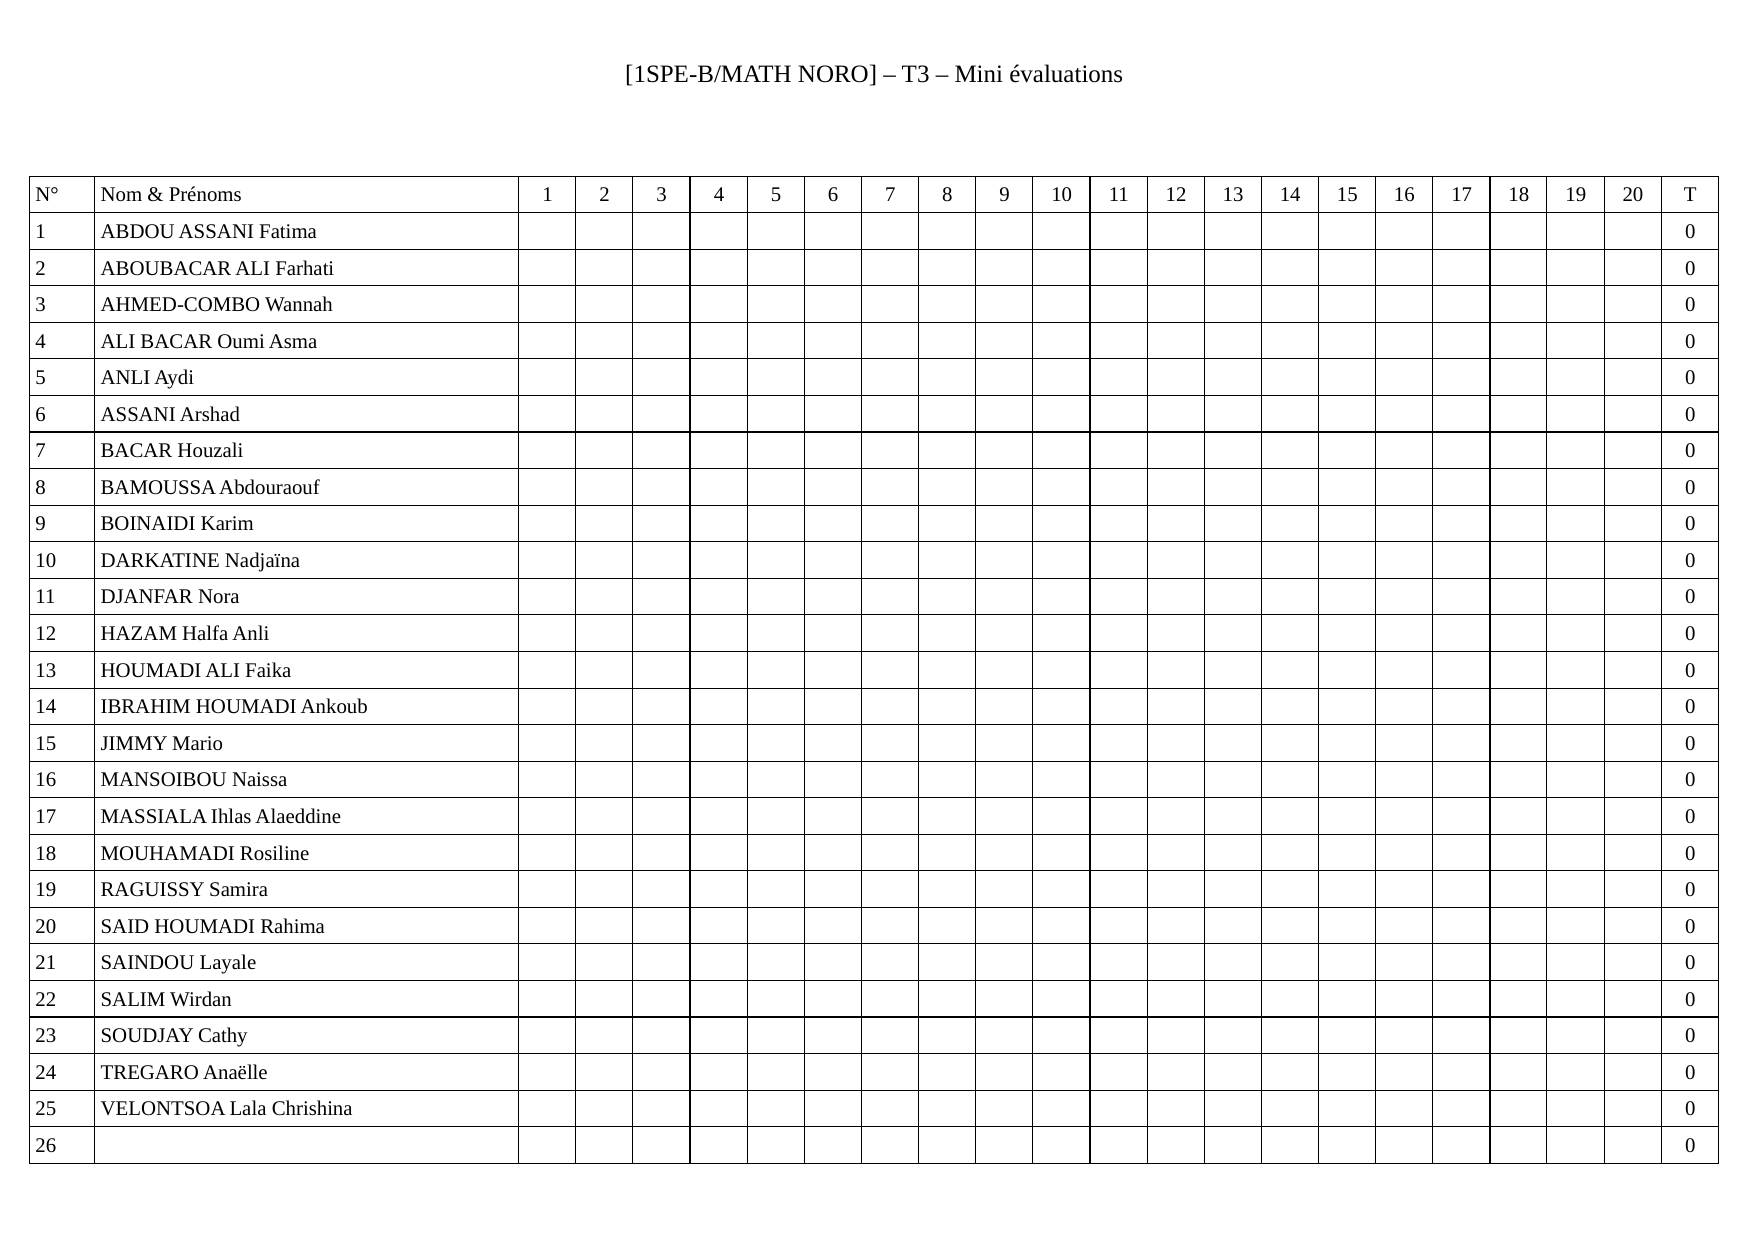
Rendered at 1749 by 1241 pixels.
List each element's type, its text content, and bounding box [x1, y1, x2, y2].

table_cell [519, 944, 575, 980]
table_cell [1433, 579, 1489, 614]
table_cell [862, 542, 918, 578]
table_cell [1091, 762, 1147, 797]
table_cell [633, 286, 689, 322]
table_cell [1433, 762, 1489, 797]
table_cell HOUMADI ALI Faika [95, 652, 518, 687]
table_cell [805, 652, 861, 687]
table_cell [1205, 359, 1261, 395]
table_cell [633, 323, 689, 358]
table_cell [1605, 835, 1661, 870]
table_header 19 [1547, 177, 1604, 212]
table_cell [1433, 1091, 1489, 1126]
table_cell 0 [1662, 542, 1718, 578]
table_cell 4 [30, 323, 94, 358]
table_cell [919, 615, 975, 651]
table_cell [805, 1091, 861, 1126]
table_cell [805, 725, 861, 761]
table_cell ABOUBACAR ALI Farhati [95, 250, 518, 285]
table_cell [1547, 1127, 1604, 1163]
table_cell [1605, 469, 1661, 504]
table_cell HAZAM Halfa Anli [95, 615, 518, 651]
table_cell [576, 359, 632, 395]
table_cell [1033, 981, 1089, 1016]
table_cell [1319, 762, 1375, 797]
table_cell SALIM Wirdan [95, 981, 518, 1016]
table_cell [1319, 286, 1375, 322]
table_cell [805, 359, 861, 395]
table_cell [1547, 286, 1604, 322]
table_header 11 [1091, 177, 1147, 212]
table_cell [1491, 213, 1546, 249]
table_cell 14 [30, 689, 94, 724]
table_cell [1205, 323, 1261, 358]
table_cell [633, 615, 689, 651]
table_cell 0 [1662, 396, 1718, 431]
table_cell [1205, 615, 1261, 651]
table_cell [576, 286, 632, 322]
table_cell DARKATINE Nadjaïna [95, 542, 518, 578]
table_cell [919, 396, 975, 431]
table_cell [1433, 1054, 1489, 1089]
table_header T [1662, 177, 1718, 212]
table_cell [976, 433, 1032, 468]
table_cell [1433, 871, 1489, 907]
table_cell [1319, 579, 1375, 614]
table_cell [576, 615, 632, 651]
table_cell [1376, 286, 1432, 322]
table_cell [576, 542, 632, 578]
table_cell [576, 835, 632, 870]
table_header 3 [633, 177, 689, 212]
table_cell [1205, 1091, 1261, 1126]
table_cell [748, 944, 804, 980]
table_cell [633, 579, 689, 614]
table_cell [1376, 981, 1432, 1016]
table_cell [691, 981, 747, 1016]
table_cell 0 [1662, 1127, 1718, 1163]
table_cell [1148, 542, 1204, 578]
table_cell [1605, 689, 1661, 724]
table_cell [1148, 798, 1204, 834]
table_cell [862, 871, 918, 907]
table_cell [691, 250, 747, 285]
table_cell [919, 433, 975, 468]
table_cell [1547, 213, 1604, 249]
table_cell [1148, 725, 1204, 761]
table_cell [1433, 689, 1489, 724]
table_cell [1319, 652, 1375, 687]
table_header 5 [748, 177, 804, 212]
table_cell [1433, 250, 1489, 285]
table_cell [1262, 323, 1318, 358]
table_cell [748, 725, 804, 761]
table_cell [862, 762, 918, 797]
table_cell [1205, 542, 1261, 578]
table_cell [919, 725, 975, 761]
table_cell [1491, 981, 1546, 1016]
table_cell [1205, 652, 1261, 687]
table_cell [1319, 1054, 1375, 1089]
table_cell [976, 798, 1032, 834]
table_header 2 [576, 177, 632, 212]
table_cell [1205, 286, 1261, 322]
table_cell [748, 798, 804, 834]
table_cell [1205, 1054, 1261, 1089]
table_cell [919, 1127, 975, 1163]
table_cell [1376, 871, 1432, 907]
table_cell [576, 469, 632, 504]
table_cell [1319, 396, 1375, 431]
table_cell [862, 433, 918, 468]
table_cell [1376, 689, 1432, 724]
table_cell 26 [30, 1127, 94, 1163]
table_header 13 [1205, 177, 1261, 212]
table_cell [1033, 1091, 1089, 1126]
table_cell [1605, 725, 1661, 761]
table_cell [1547, 506, 1604, 541]
table_cell [1033, 396, 1089, 431]
table_cell [919, 286, 975, 322]
table_cell [862, 250, 918, 285]
table_cell [1033, 652, 1089, 687]
table_cell [1262, 908, 1318, 943]
table_cell [1376, 652, 1432, 687]
table_cell [1433, 725, 1489, 761]
table_cell [1605, 652, 1661, 687]
table_cell [633, 689, 689, 724]
table_cell [1433, 1127, 1489, 1163]
table_cell [1605, 396, 1661, 431]
table_cell [805, 615, 861, 651]
table_cell [576, 1018, 632, 1053]
table_cell [633, 542, 689, 578]
table_cell [805, 396, 861, 431]
table_cell 0 [1662, 1054, 1718, 1089]
table_cell [976, 1127, 1032, 1163]
table_cell [862, 835, 918, 870]
table_cell 19 [30, 871, 94, 907]
table_cell [1262, 469, 1318, 504]
table_cell [1262, 359, 1318, 395]
table_cell [1148, 433, 1204, 468]
table_cell [1033, 1127, 1089, 1163]
table_cell [1148, 1054, 1204, 1089]
table_cell [576, 250, 632, 285]
table_cell [748, 1127, 804, 1163]
table_cell 21 [30, 944, 94, 980]
table_cell [862, 615, 918, 651]
table_cell [805, 908, 861, 943]
table_cell [576, 908, 632, 943]
table_cell [1376, 908, 1432, 943]
table_cell [519, 469, 575, 504]
table_cell [1148, 689, 1204, 724]
table_header 12 [1148, 177, 1204, 212]
table_cell [1319, 689, 1375, 724]
table_cell [1262, 798, 1318, 834]
table_cell [1262, 835, 1318, 870]
table_cell [576, 871, 632, 907]
table_cell [1148, 1018, 1204, 1053]
table_cell [1605, 286, 1661, 322]
table_cell [1491, 1127, 1546, 1163]
table_cell [862, 469, 918, 504]
table_cell [1376, 835, 1432, 870]
table_header 6 [805, 177, 861, 212]
table_cell [919, 323, 975, 358]
table_cell 0 [1662, 469, 1718, 504]
table_cell [1033, 506, 1089, 541]
table_cell [1033, 469, 1089, 504]
table_cell [805, 835, 861, 870]
table_cell [1205, 689, 1261, 724]
table_cell [1205, 981, 1261, 1016]
table_cell [919, 871, 975, 907]
table_cell [976, 250, 1032, 285]
table_cell [862, 689, 918, 724]
table_cell [862, 1127, 918, 1163]
table_cell [862, 359, 918, 395]
table_cell [633, 981, 689, 1016]
table_cell [633, 213, 689, 249]
table_cell [919, 798, 975, 834]
table_cell [1547, 835, 1604, 870]
table_cell [976, 981, 1032, 1016]
table_cell [691, 652, 747, 687]
table_cell [1376, 506, 1432, 541]
table_cell 9 [30, 506, 94, 541]
table_cell [1433, 469, 1489, 504]
table_cell [1605, 762, 1661, 797]
table_cell [748, 542, 804, 578]
table_cell [1148, 396, 1204, 431]
table_cell [1547, 396, 1604, 431]
table_cell [691, 798, 747, 834]
table_cell [1547, 689, 1604, 724]
table_cell [519, 579, 575, 614]
table_cell [1091, 542, 1147, 578]
table_cell [748, 1054, 804, 1089]
table_cell 0 [1662, 798, 1718, 834]
table_cell [1091, 1091, 1147, 1126]
table_cell 24 [30, 1054, 94, 1089]
table_cell [576, 396, 632, 431]
table_cell [1205, 1018, 1261, 1053]
table_cell [1091, 323, 1147, 358]
table_cell [805, 1054, 861, 1089]
table_cell [1148, 1091, 1204, 1126]
table_cell [1148, 908, 1204, 943]
table_cell [1605, 944, 1661, 980]
table_cell [805, 323, 861, 358]
table_cell [1376, 396, 1432, 431]
table_cell [633, 1127, 689, 1163]
table_cell [976, 359, 1032, 395]
table_cell [519, 359, 575, 395]
table_cell [576, 725, 632, 761]
table_cell [1033, 835, 1089, 870]
table_cell [1148, 1127, 1204, 1163]
table_cell [1205, 433, 1261, 468]
table_cell 11 [30, 579, 94, 614]
table_cell [1262, 250, 1318, 285]
table_cell [633, 250, 689, 285]
table_cell [1033, 286, 1089, 322]
table_cell [1433, 652, 1489, 687]
table_cell [1605, 323, 1661, 358]
table_cell [1376, 213, 1432, 249]
table_cell [633, 1091, 689, 1126]
table_cell [862, 1091, 918, 1126]
table_cell [1491, 323, 1546, 358]
table_cell [633, 725, 689, 761]
table_cell [691, 1127, 747, 1163]
table_cell [976, 835, 1032, 870]
table_cell [1547, 725, 1604, 761]
table_cell [519, 762, 575, 797]
table_cell [919, 652, 975, 687]
table_cell [1605, 1054, 1661, 1089]
table_cell [1091, 433, 1147, 468]
table_cell [1033, 762, 1089, 797]
table_cell [748, 1018, 804, 1053]
table_cell [1319, 542, 1375, 578]
table_cell [1433, 908, 1489, 943]
table_cell [976, 762, 1032, 797]
table_cell [919, 689, 975, 724]
table_cell [748, 1091, 804, 1126]
table_cell [1491, 1091, 1546, 1126]
table_cell [1148, 286, 1204, 322]
table_cell MOUHAMADI Rosiline [95, 835, 518, 870]
table_cell [805, 798, 861, 834]
table_cell [1319, 323, 1375, 358]
table_cell [748, 506, 804, 541]
table_cell [1033, 871, 1089, 907]
table_cell [1262, 433, 1318, 468]
table_cell 0 [1662, 652, 1718, 687]
table_cell [1547, 762, 1604, 797]
table_cell [1319, 615, 1375, 651]
table_cell [1547, 981, 1604, 1016]
table_cell [1091, 469, 1147, 504]
table_cell [1319, 908, 1375, 943]
table_header 10 [1033, 177, 1089, 212]
table_cell [1491, 250, 1546, 285]
table_cell [691, 615, 747, 651]
table_cell [748, 689, 804, 724]
table_cell 6 [30, 396, 94, 431]
table_cell [862, 725, 918, 761]
table_cell [805, 871, 861, 907]
table_cell [576, 944, 632, 980]
table_cell [1605, 506, 1661, 541]
table_cell [862, 908, 918, 943]
table_cell ASSANI Arshad [95, 396, 518, 431]
table_cell [633, 469, 689, 504]
table_cell [1433, 433, 1489, 468]
table_cell [1491, 689, 1546, 724]
table_cell [748, 213, 804, 249]
table_cell [805, 433, 861, 468]
table_cell [576, 762, 632, 797]
table_cell [976, 1091, 1032, 1126]
table_cell [1319, 835, 1375, 870]
table_cell [1148, 652, 1204, 687]
table_cell [1605, 359, 1661, 395]
table_cell [1262, 1091, 1318, 1126]
table_cell JIMMY Mario [95, 725, 518, 761]
table_cell [519, 652, 575, 687]
table_cell [748, 871, 804, 907]
table_cell 0 [1662, 689, 1718, 724]
table_cell [1547, 250, 1604, 285]
table_cell [1262, 652, 1318, 687]
table_cell [633, 762, 689, 797]
table_cell [976, 908, 1032, 943]
table_cell AHMED-COMBO Wannah [95, 286, 518, 322]
table_cell [1319, 213, 1375, 249]
table_cell [519, 981, 575, 1016]
table_cell [748, 908, 804, 943]
table_cell [519, 1018, 575, 1053]
table_cell [1033, 213, 1089, 249]
table_cell 10 [30, 542, 94, 578]
table_cell [1033, 798, 1089, 834]
table_cell [1262, 981, 1318, 1016]
table_cell [1433, 981, 1489, 1016]
table_cell [1491, 1018, 1546, 1053]
table_cell [1376, 433, 1432, 468]
table_cell [1091, 1054, 1147, 1089]
table_cell [1033, 1018, 1089, 1053]
table_cell [691, 762, 747, 797]
table_cell [1547, 433, 1604, 468]
table_cell [1491, 908, 1546, 943]
table_cell [1376, 1018, 1432, 1053]
table_cell [576, 981, 632, 1016]
table_cell [519, 689, 575, 724]
table_cell [1262, 1018, 1318, 1053]
table_cell [633, 871, 689, 907]
table_cell 20 [30, 908, 94, 943]
table_cell [805, 1018, 861, 1053]
table_cell [1033, 908, 1089, 943]
table_cell [1547, 615, 1604, 651]
table_cell [519, 615, 575, 651]
table_cell [691, 579, 747, 614]
table_cell [1605, 1127, 1661, 1163]
table_cell [976, 579, 1032, 614]
table_cell [805, 689, 861, 724]
table_cell [1319, 250, 1375, 285]
table_cell [519, 835, 575, 870]
table_cell [691, 835, 747, 870]
table_header 7 [862, 177, 918, 212]
table_cell [1491, 1054, 1546, 1089]
table_cell [633, 396, 689, 431]
table_cell [919, 469, 975, 504]
table_cell [976, 542, 1032, 578]
table_cell [1491, 396, 1546, 431]
table_cell [1376, 323, 1432, 358]
table_cell 5 [30, 359, 94, 395]
table_cell [1491, 725, 1546, 761]
table_cell [862, 798, 918, 834]
table_cell [1319, 469, 1375, 504]
table_cell [691, 1091, 747, 1126]
table_cell [748, 359, 804, 395]
table_header 14 [1262, 177, 1318, 212]
table_cell 22 [30, 981, 94, 1016]
table_cell [976, 1054, 1032, 1089]
table_cell 2 [30, 250, 94, 285]
table_cell [1433, 944, 1489, 980]
table_cell 3 [30, 286, 94, 322]
table_cell [1262, 213, 1318, 249]
table_cell [919, 944, 975, 980]
table_cell [633, 1054, 689, 1089]
table_cell [1605, 981, 1661, 1016]
table_cell [519, 1127, 575, 1163]
table_cell [1491, 359, 1546, 395]
table_cell [1319, 981, 1375, 1016]
table_cell [1091, 286, 1147, 322]
table_cell [576, 798, 632, 834]
table_cell [1262, 615, 1318, 651]
table_cell 17 [30, 798, 94, 834]
table_cell [1205, 725, 1261, 761]
table_cell [1605, 213, 1661, 249]
table_cell 23 [30, 1018, 94, 1053]
table_cell 1 [30, 213, 94, 249]
table_cell [805, 944, 861, 980]
table_cell [576, 506, 632, 541]
table_cell [691, 871, 747, 907]
table_cell [1491, 506, 1546, 541]
table_cell 18 [30, 835, 94, 870]
table_cell [862, 981, 918, 1016]
table_cell [519, 1091, 575, 1126]
table_cell [1376, 762, 1432, 797]
table_cell [1605, 1091, 1661, 1126]
table_cell [1376, 798, 1432, 834]
table_cell [1319, 1091, 1375, 1126]
table_cell 16 [30, 762, 94, 797]
table_cell [1262, 871, 1318, 907]
table_cell [691, 286, 747, 322]
table_cell 0 [1662, 981, 1718, 1016]
table_cell [976, 1018, 1032, 1053]
table_cell [919, 1054, 975, 1089]
table_cell [1148, 469, 1204, 504]
table_cell [1262, 579, 1318, 614]
table_cell [1376, 542, 1432, 578]
table_cell [748, 286, 804, 322]
table_cell [1376, 469, 1432, 504]
table_cell [1319, 1018, 1375, 1053]
table_cell [1205, 908, 1261, 943]
table_cell [1491, 762, 1546, 797]
table_cell [976, 469, 1032, 504]
table_header 4 [691, 177, 747, 212]
table_cell [805, 286, 861, 322]
table_cell [1547, 871, 1604, 907]
table_cell [691, 689, 747, 724]
table_cell [1491, 615, 1546, 651]
table_cell [919, 542, 975, 578]
table_cell [1205, 798, 1261, 834]
table_cell [805, 469, 861, 504]
table_cell [919, 579, 975, 614]
table_cell [1605, 1018, 1661, 1053]
table_cell [1148, 944, 1204, 980]
table_cell [1091, 652, 1147, 687]
table_cell [1148, 359, 1204, 395]
table_cell [976, 396, 1032, 431]
table_cell [1033, 433, 1089, 468]
table_cell [576, 433, 632, 468]
table_cell IBRAHIM HOUMADI Ankoub [95, 689, 518, 724]
table_cell 0 [1662, 250, 1718, 285]
table_cell [1033, 689, 1089, 724]
table_cell [1547, 323, 1604, 358]
table_cell [748, 323, 804, 358]
table_cell [633, 1018, 689, 1053]
table_cell [1262, 506, 1318, 541]
table_cell [519, 396, 575, 431]
table_cell [633, 798, 689, 834]
table_cell [1205, 1127, 1261, 1163]
table_cell [1547, 652, 1604, 687]
table_cell MASSIALA Ihlas Alaeddine [95, 798, 518, 834]
table_cell [1148, 762, 1204, 797]
table_cell 13 [30, 652, 94, 687]
table_cell [748, 396, 804, 431]
table_cell [1091, 944, 1147, 980]
table_cell [1205, 835, 1261, 870]
table_cell [1091, 798, 1147, 834]
table_cell [1033, 725, 1089, 761]
table_cell [919, 250, 975, 285]
table_cell [1205, 506, 1261, 541]
table_header 1 [519, 177, 575, 212]
table_cell [1491, 469, 1546, 504]
table_cell [1148, 871, 1204, 907]
table_cell [1205, 579, 1261, 614]
table_cell [1091, 981, 1147, 1016]
table_cell [1376, 725, 1432, 761]
table_cell [1376, 615, 1432, 651]
table_cell [633, 433, 689, 468]
table_cell [862, 652, 918, 687]
table_cell SOUDJAY Cathy [95, 1018, 518, 1053]
table_cell [1319, 944, 1375, 980]
table_cell [1091, 579, 1147, 614]
table_cell [1376, 579, 1432, 614]
table_cell [976, 506, 1032, 541]
table_header 16 [1376, 177, 1432, 212]
table_cell [1091, 871, 1147, 907]
table_cell [1319, 433, 1375, 468]
table_cell [1033, 615, 1089, 651]
table_cell 0 [1662, 615, 1718, 651]
table_cell ANLI Aydi [95, 359, 518, 395]
table_cell [805, 542, 861, 578]
table_cell [919, 981, 975, 1016]
table_cell [691, 725, 747, 761]
table_cell [1262, 542, 1318, 578]
table_cell [862, 1018, 918, 1053]
table_cell [1433, 615, 1489, 651]
table_cell [1547, 908, 1604, 943]
table_cell 0 [1662, 433, 1718, 468]
table_cell [1547, 1018, 1604, 1053]
table_cell [1319, 871, 1375, 907]
table_cell [1148, 250, 1204, 285]
table_cell [519, 725, 575, 761]
table_cell [1433, 1018, 1489, 1053]
table_cell [1605, 871, 1661, 907]
table_cell [1491, 835, 1546, 870]
table_cell [919, 359, 975, 395]
table_cell [1205, 469, 1261, 504]
table_cell [1319, 506, 1375, 541]
table_cell [519, 908, 575, 943]
table_cell [1319, 725, 1375, 761]
table_header 15 [1319, 177, 1375, 212]
table_cell [1547, 359, 1604, 395]
table_cell [1205, 396, 1261, 431]
table_cell [1033, 542, 1089, 578]
table_cell [576, 323, 632, 358]
table_cell [1148, 615, 1204, 651]
table_cell [519, 871, 575, 907]
table_cell [519, 542, 575, 578]
table_header 20 [1605, 177, 1661, 212]
table_cell 0 [1662, 1091, 1718, 1126]
table_cell [1091, 615, 1147, 651]
table_cell 0 [1662, 579, 1718, 614]
table_cell [1547, 469, 1604, 504]
table_cell [576, 1091, 632, 1126]
table_cell [691, 469, 747, 504]
table_cell [633, 506, 689, 541]
table_cell [633, 835, 689, 870]
table_cell 0 [1662, 359, 1718, 395]
table_cell [919, 762, 975, 797]
table_cell TREGARO Anaëlle [95, 1054, 518, 1089]
table_cell [1091, 908, 1147, 943]
table_cell [691, 213, 747, 249]
table_cell ABDOU ASSANI Fatima [95, 213, 518, 249]
table_cell [1491, 871, 1546, 907]
table_cell [1433, 396, 1489, 431]
table_cell [1148, 506, 1204, 541]
table_cell [1262, 944, 1318, 980]
table_cell [919, 908, 975, 943]
table_cell [748, 615, 804, 651]
table_cell [576, 1054, 632, 1089]
table_cell [1205, 944, 1261, 980]
table_cell [748, 250, 804, 285]
table_cell [1319, 798, 1375, 834]
table_cell [805, 579, 861, 614]
table_cell [1148, 213, 1204, 249]
table_cell 25 [30, 1091, 94, 1126]
table_cell [1262, 725, 1318, 761]
table_cell [1262, 396, 1318, 431]
table_cell [1547, 798, 1604, 834]
table_cell [519, 798, 575, 834]
table_cell [1033, 944, 1089, 980]
table_cell [862, 323, 918, 358]
table_cell [862, 1054, 918, 1089]
table_cell [1547, 1054, 1604, 1089]
table_cell 0 [1662, 725, 1718, 761]
table_cell [1091, 359, 1147, 395]
table_cell [862, 213, 918, 249]
table_cell [1091, 725, 1147, 761]
table_cell 7 [30, 433, 94, 468]
table_cell [519, 250, 575, 285]
table_cell [805, 981, 861, 1016]
table_cell [1033, 1054, 1089, 1089]
table_cell [862, 286, 918, 322]
table_cell [1605, 579, 1661, 614]
table_cell [691, 908, 747, 943]
table_cell [919, 1018, 975, 1053]
table_cell [1091, 213, 1147, 249]
table_cell [691, 433, 747, 468]
table_cell [1376, 944, 1432, 980]
table_cell [576, 652, 632, 687]
table_cell [633, 652, 689, 687]
table_cell [1433, 506, 1489, 541]
table_cell [1091, 1127, 1147, 1163]
table_cell [1491, 944, 1546, 980]
table_cell [976, 615, 1032, 651]
table_cell [691, 1018, 747, 1053]
table_cell [1319, 1127, 1375, 1163]
table_cell [519, 213, 575, 249]
table_cell [1091, 689, 1147, 724]
table_cell 0 [1662, 506, 1718, 541]
table_cell [633, 908, 689, 943]
table_cell [519, 506, 575, 541]
table_cell [919, 506, 975, 541]
table_cell 0 [1662, 871, 1718, 907]
table_cell 0 [1662, 213, 1718, 249]
table_cell [805, 1127, 861, 1163]
table_cell [1605, 908, 1661, 943]
table_cell [1491, 433, 1546, 468]
table_cell [1376, 250, 1432, 285]
table_cell [1605, 798, 1661, 834]
table_cell VELONTSOA Lala Chrishina [95, 1091, 518, 1126]
table_cell [1091, 835, 1147, 870]
table_cell [1547, 1091, 1604, 1126]
table_cell [1148, 981, 1204, 1016]
table_cell BACAR Houzali [95, 433, 518, 468]
table_cell [976, 725, 1032, 761]
table_cell 0 [1662, 908, 1718, 943]
table_cell [1033, 250, 1089, 285]
table_cell [862, 396, 918, 431]
table_cell [1433, 213, 1489, 249]
table_cell [691, 323, 747, 358]
table_cell [919, 1091, 975, 1126]
table_cell [1148, 323, 1204, 358]
table_cell [1376, 1127, 1432, 1163]
table_cell [519, 286, 575, 322]
table_cell [519, 323, 575, 358]
table_cell 0 [1662, 762, 1718, 797]
table_cell BOINAIDI Karim [95, 506, 518, 541]
table_cell [1376, 359, 1432, 395]
table_cell [1148, 579, 1204, 614]
table_header 17 [1433, 177, 1489, 212]
table_cell [976, 652, 1032, 687]
table_cell [976, 871, 1032, 907]
table_cell [1376, 1091, 1432, 1126]
table_cell [1091, 396, 1147, 431]
table_cell [576, 689, 632, 724]
table_cell DJANFAR Nora [95, 579, 518, 614]
table_cell [1033, 359, 1089, 395]
table_cell [1091, 250, 1147, 285]
table_cell [576, 213, 632, 249]
table_cell [805, 250, 861, 285]
table_cell 0 [1662, 286, 1718, 322]
table_cell 0 [1662, 1018, 1718, 1053]
table_cell [748, 652, 804, 687]
table_cell [976, 944, 1032, 980]
table_cell 0 [1662, 944, 1718, 980]
table_cell BAMOUSSA Abdouraouf [95, 469, 518, 504]
table_cell [1605, 250, 1661, 285]
table_cell ALI BACAR Oumi Asma [95, 323, 518, 358]
table_header 9 [976, 177, 1032, 212]
table_cell [691, 542, 747, 578]
table_cell [1433, 542, 1489, 578]
table_cell [748, 762, 804, 797]
table_cell [1547, 542, 1604, 578]
table_cell [519, 1054, 575, 1089]
table_cell [1262, 1054, 1318, 1089]
table_cell 12 [30, 615, 94, 651]
table_cell [919, 835, 975, 870]
table_cell [1262, 1127, 1318, 1163]
table_cell [748, 835, 804, 870]
table_header 18 [1491, 177, 1546, 212]
table_cell [1433, 323, 1489, 358]
table_cell SAINDOU Layale [95, 944, 518, 980]
table_cell 15 [30, 725, 94, 761]
table_cell [691, 359, 747, 395]
table_cell [1605, 433, 1661, 468]
table_cell [1262, 762, 1318, 797]
table_cell [691, 1054, 747, 1089]
table_cell [1433, 359, 1489, 395]
table_cell [805, 506, 861, 541]
table_cell [748, 433, 804, 468]
table_cell [633, 944, 689, 980]
table_cell [633, 359, 689, 395]
table_cell [1605, 542, 1661, 578]
table_cell [1433, 798, 1489, 834]
table_cell [1491, 652, 1546, 687]
table_cell [976, 213, 1032, 249]
table_cell [748, 469, 804, 504]
table_cell [1491, 286, 1546, 322]
table_cell SAID HOUMADI Rahima [95, 908, 518, 943]
table_cell [576, 579, 632, 614]
table_cell [748, 579, 804, 614]
table_cell [862, 579, 918, 614]
table_cell [862, 944, 918, 980]
table_cell [862, 506, 918, 541]
table_cell [1033, 579, 1089, 614]
table_cell [1262, 286, 1318, 322]
table_cell [1605, 615, 1661, 651]
table_cell [1433, 835, 1489, 870]
table_cell [805, 213, 861, 249]
table_cell [691, 396, 747, 431]
table_cell MANSOIBOU Naissa [95, 762, 518, 797]
table_cell [1491, 579, 1546, 614]
table_cell [95, 1127, 518, 1163]
table_cell RAGUISSY Samira [95, 871, 518, 907]
table_cell [1433, 286, 1489, 322]
table_cell [691, 944, 747, 980]
table_cell [1091, 1018, 1147, 1053]
table_cell [805, 762, 861, 797]
table_cell [1205, 871, 1261, 907]
table_cell [1205, 762, 1261, 797]
table_cell [519, 433, 575, 468]
table_header N° [30, 177, 94, 212]
table_cell [1547, 579, 1604, 614]
table_cell [1376, 1054, 1432, 1089]
table_cell [976, 286, 1032, 322]
table_cell 8 [30, 469, 94, 504]
table_cell [576, 1127, 632, 1163]
table_cell [1033, 323, 1089, 358]
table_header 8 [919, 177, 975, 212]
table_cell [1205, 213, 1261, 249]
table_cell [919, 213, 975, 249]
table_cell [1148, 835, 1204, 870]
table_cell [1205, 250, 1261, 285]
table_cell [1319, 359, 1375, 395]
table_header Nom & Prénoms [95, 177, 518, 212]
table_cell [691, 506, 747, 541]
table_cell [748, 981, 804, 1016]
table_cell [1262, 689, 1318, 724]
table_cell [1091, 506, 1147, 541]
table_cell 0 [1662, 323, 1718, 358]
table_cell [1491, 542, 1546, 578]
table_cell [1547, 944, 1604, 980]
table_cell [1491, 798, 1546, 834]
table_cell [976, 323, 1032, 358]
table_cell 0 [1662, 835, 1718, 870]
table_cell [976, 689, 1032, 724]
